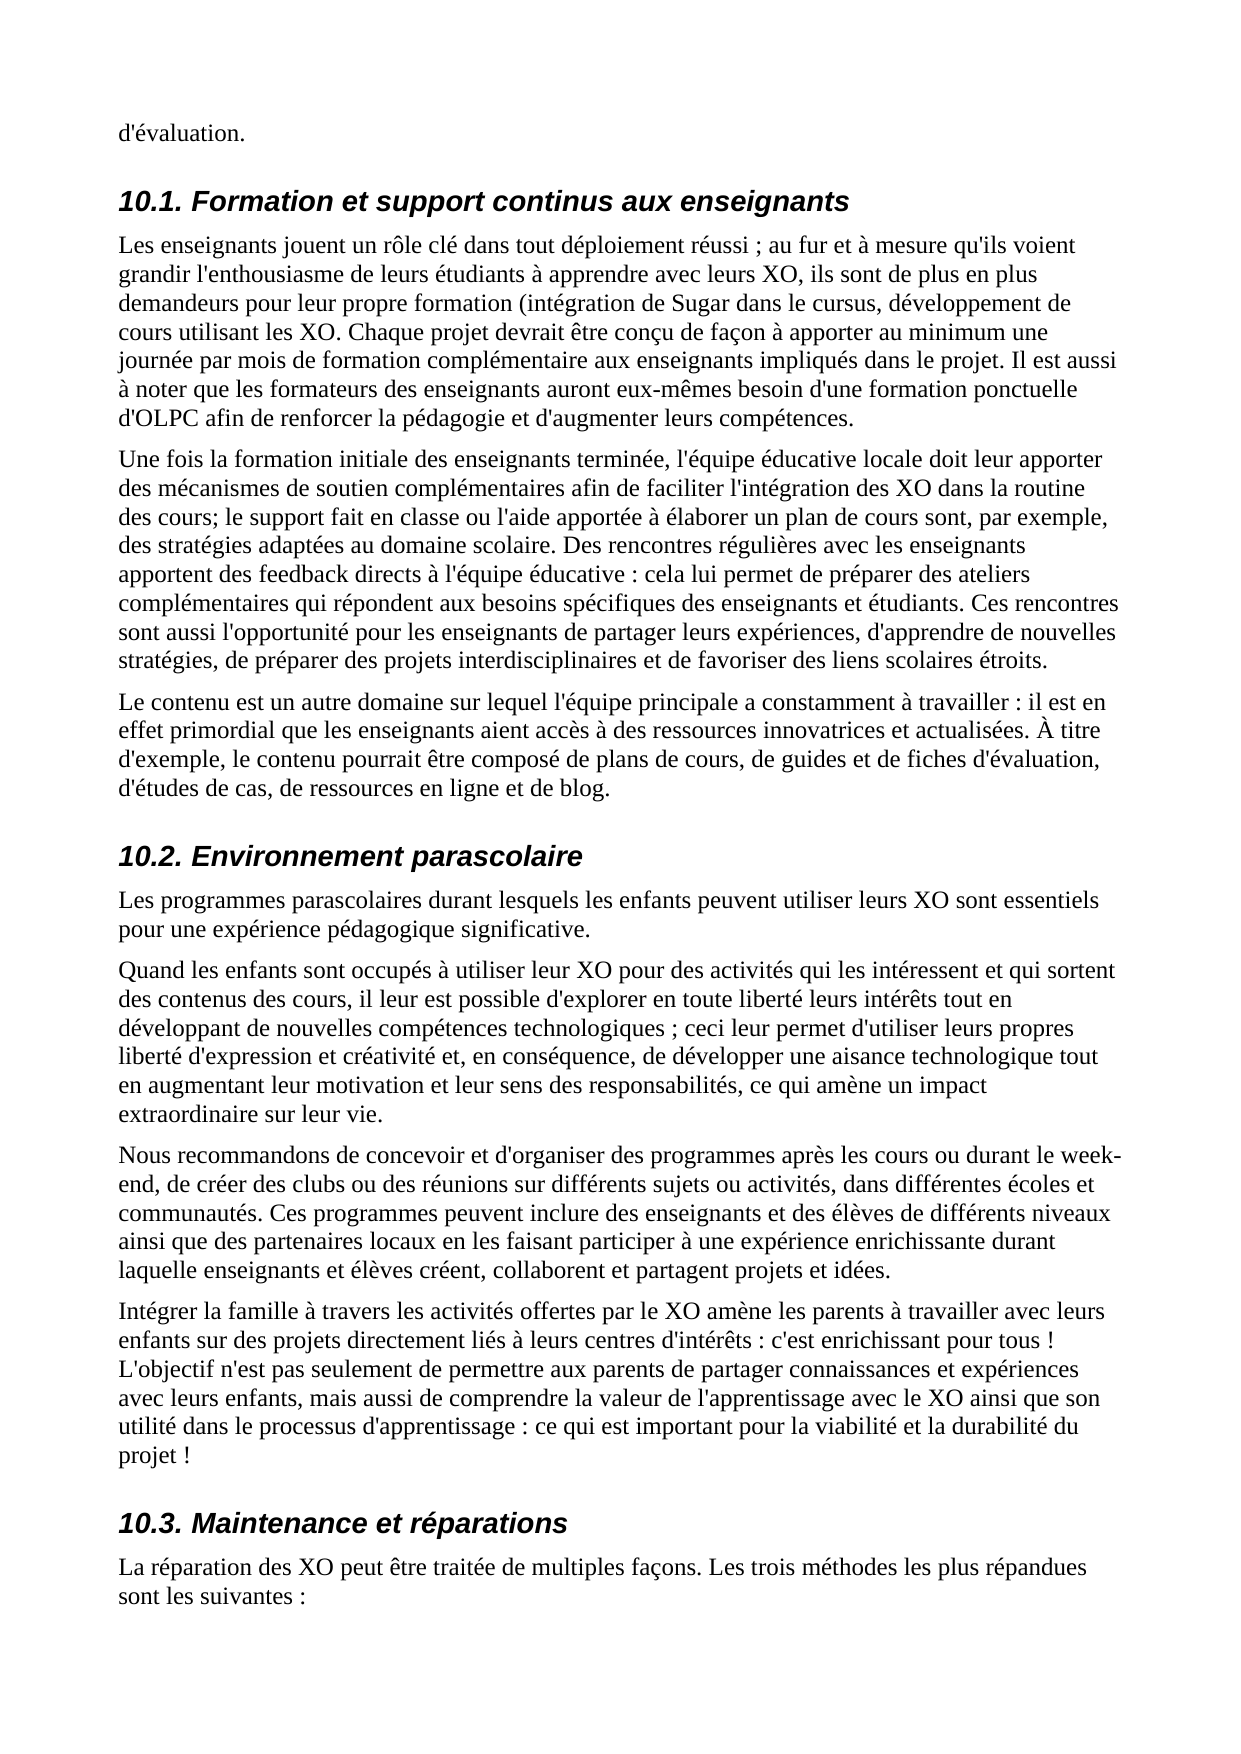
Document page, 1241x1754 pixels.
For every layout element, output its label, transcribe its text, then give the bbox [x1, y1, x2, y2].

text Les programmes parascolaires durant lesquels les enfants peuvent utiliser leurs XO sont essentiels pour une expérience pédagogique significative. [118, 885, 1122, 943]
text Nous recommandons de concevoir et d'organiser des programmes après les cours ou durant le week-end, de créer des clubs ou des réunions sur différents sujets ou activités, dans différentes écoles et communautés. Ces programmes peuvent inclure des enseignants et des élèves de différents niveaux ainsi que des partenaires locaux en les faisant participer à une expérience enrichissante durant laquelle enseignants et élèves créent, collaborent et partagent projets et idées. [118, 1140, 1122, 1284]
subtitle Environnement parascolaire [118, 839, 1122, 873]
text d'évaluation. [118, 118, 1122, 147]
text Le contenu est un autre domaine sur lequel l'équipe principale a constamment à travailler : il est en effet primordial que les enseignants aient accès à des ressources innovatrices et actualisées. À titre d'exemple, le contenu pourrait être composé de plans de cours, de guides et de fiches d'évaluation, d'études de cas, de ressources en ligne et de blog. [118, 687, 1122, 802]
text Les enseignants jouent un rôle clé dans tout déploiement réussi ; au fur et à mesure qu'ils voient grandir l'enthousiasme de leurs étudiants à apprendre avec leurs XO, ils sont de plus en plus demandeurs pour leur propre formation (intégration de Sugar dans le cursus, développement de cours utilisant les XO. Chaque projet devrait être conçu de façon à apporter au minimum une journée par mois de formation complémentaire aux enseignants impliqués dans le projet. Il est aussi à noter que les formateurs des enseignants auront eux-mêmes besoin d'une formation ponctuelle d'OLPC afin de renforcer la pédagogie et d'augmenter leurs compétences. [118, 230, 1122, 432]
subtitle Maintenance et réparations [118, 1506, 1122, 1540]
text La réparation des XO peut être traitée de multiples façons. Les trois méthodes les plus répandues sont les suivantes : [118, 1552, 1122, 1610]
text Quand les enfants sont occupés à utiliser leur XO pour des activités qui les intéressent et qui sortent des contenus des cours, il leur est possible d'explorer en toute liberté leurs intérêts tout en développant de nouvelles compétences technologiques ; ceci leur permet d'utiliser leurs propres liberté d'expression et créativité et, en conséquence, de développer une aisance technologique tout en augmentant leur motivation et leur sens des responsabilités, ce qui amène un impact extraordinaire sur leur vie. [118, 955, 1122, 1128]
text Intégrer la famille à travers les activités offertes par le XO amène les parents à travailler avec leurs enfants sur des projets directement liés à leurs centres d'intérêts : c'est enrichissant pour tous ! L'objectif n'est pas seulement de permettre aux parents de partager connaissances et expériences avec leurs enfants, mais aussi de comprendre la valeur de l'apprentissage avec le XO ainsi que son utilité dans le processus d'apprentissage : ce qui est important pour la viabilité et la durabilité du projet ! [118, 1296, 1122, 1469]
subtitle Formation et support continus aux enseignants [118, 184, 1122, 218]
text Une fois la formation initiale des enseignants terminée, l'équipe éducative locale doit leur apporter des mécanismes de soutien complémentaires afin de faciliter l'intégration des XO dans la routine des cours; le support fait en classe ou l'aide apportée à élaborer un plan de cours sont, par exemple, des stratégies adaptées au domaine scolaire. Des rencontres régulières avec les enseignants apportent des feedback directs à l'équipe éducative : cela lui permet de préparer des ateliers complémentaires qui répondent aux besoins spécifiques des enseignants et étudiants. Ces rencontres sont aussi l'opportunité pour les enseignants de partager leurs expériences, d'apprendre de nouvelles stratégies, de préparer des projets interdisciplinaires et de favoriser des liens scolaires étroits. [118, 444, 1122, 674]
